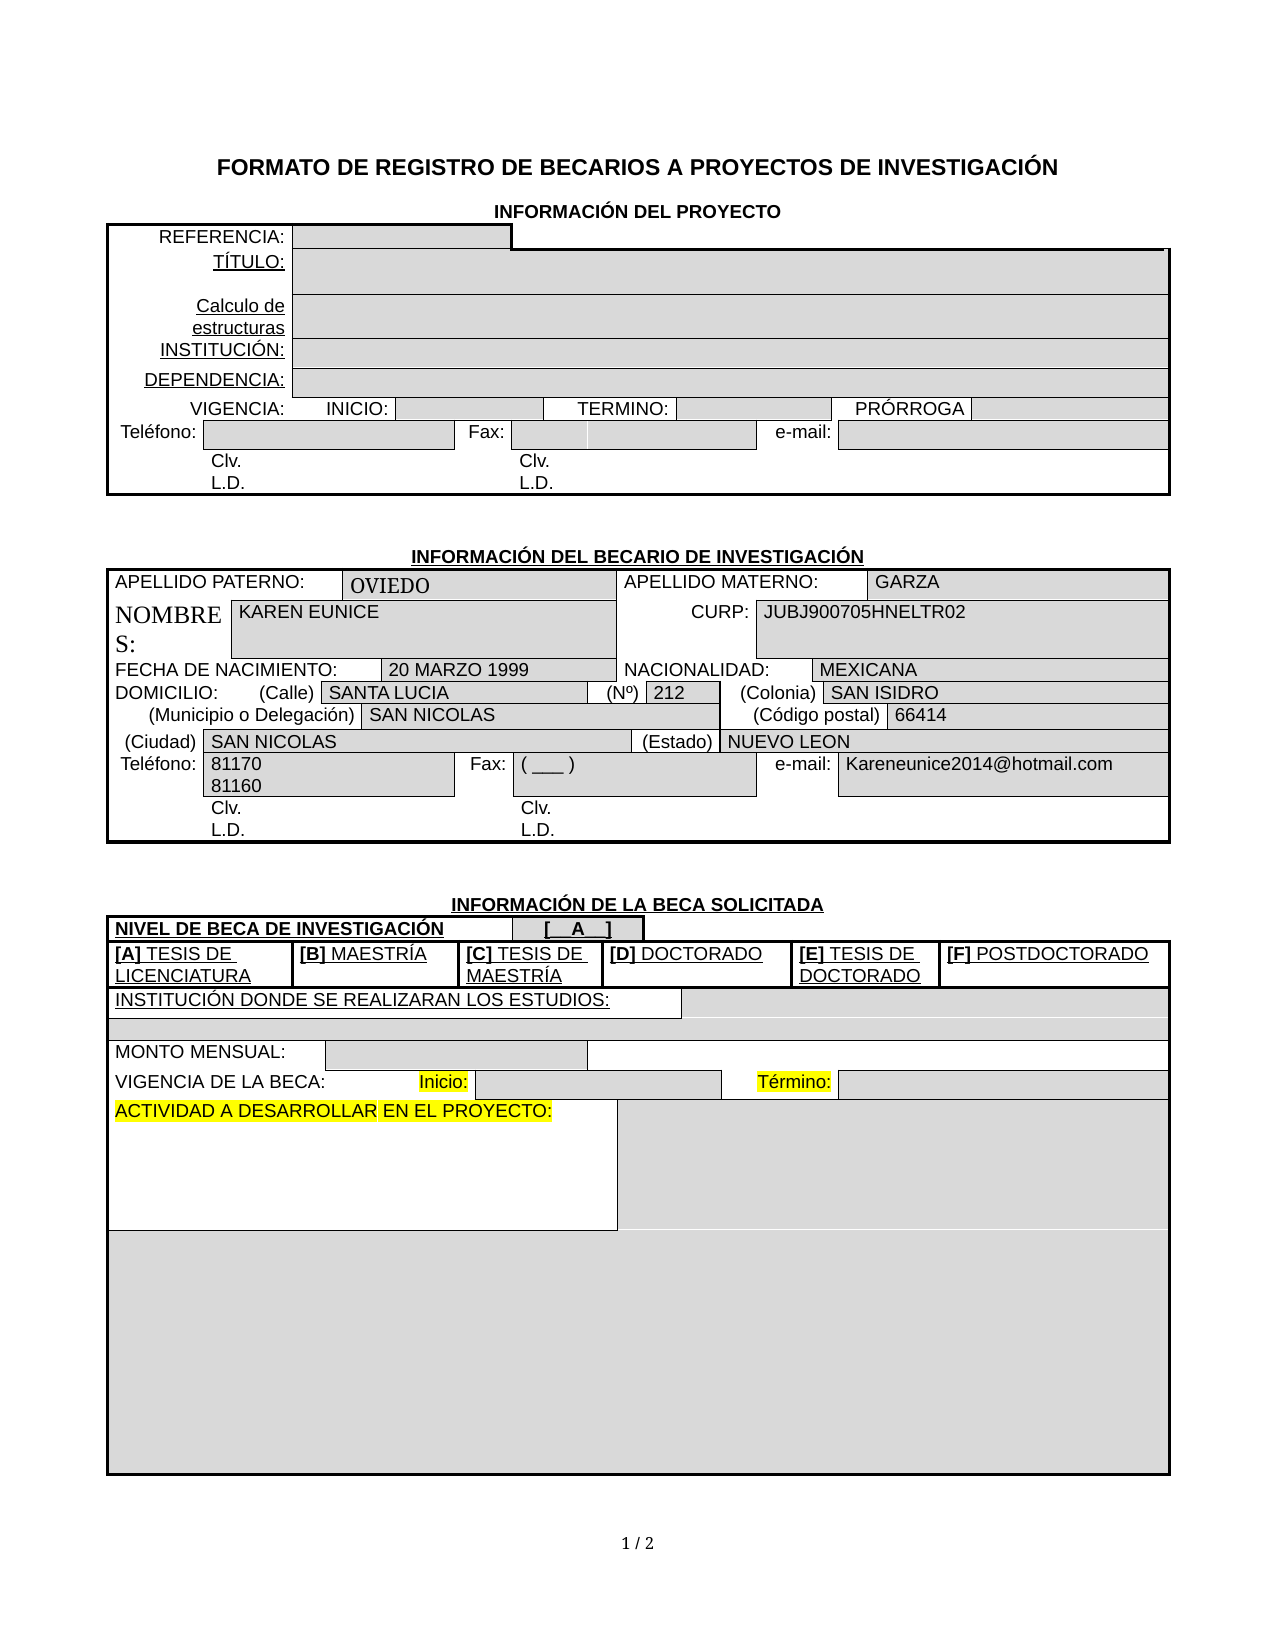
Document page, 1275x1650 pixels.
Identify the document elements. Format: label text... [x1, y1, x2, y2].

table_cell [293, 249, 1168, 294]
text INFORMACIÓN DEL BECARIO DE INVESTIGACIÓN [118, 546, 1157, 568]
text INFORMACIÓN DE LA BECA SOLICITADA [118, 893, 1157, 915]
table_cell Calculo de estructuras [109, 294, 292, 338]
table_cell e-mail: [757, 753, 838, 796]
table_header [__A__] [513, 918, 642, 940]
table_cell INSTITUCIÓN: [109, 338, 292, 367]
table_cell [682, 989, 1168, 1017]
table_cell DOMICILIO: [109, 681, 247, 703]
table_cell TERMINO: [544, 398, 676, 419]
table_header [293, 226, 510, 248]
table_cell 20 MARZO 1999 [382, 659, 616, 681]
table_cell 66414 [888, 704, 1168, 729]
table_cell 8117081160 [204, 753, 277, 796]
table_header REFERENCIA: [109, 226, 292, 248]
table_cell [109, 1311, 1168, 1392]
table_cell [293, 295, 1168, 338]
table_cell SAN NICOLAS [362, 704, 719, 729]
text FORMATO DE REGISTRO DE BECARIOS A PROYECTOS DE INVESTIGACIÓN [118, 153, 1157, 180]
table_cell [C] TESIS DE MAESTRÍA [460, 943, 601, 986]
table_cell [476, 1071, 721, 1099]
table_cell [677, 398, 831, 419]
table_cell [454, 796, 513, 840]
table_header APELLIDO MATERNO: [617, 571, 867, 599]
table_header [645, 915, 1163, 940]
table_cell [756, 796, 812, 840]
table_cell TÍTULO: [109, 248, 292, 294]
table_cell [109, 449, 203, 493]
table_cell [109, 1392, 1168, 1473]
table_cell Término: [722, 1070, 838, 1099]
table_cell Clv. L.D. [513, 797, 587, 840]
table_cell FECHA DE NACIMIENTO: [109, 658, 381, 681]
table_header [513, 223, 1163, 248]
table_cell [204, 421, 277, 449]
table_cell MEXICANA [813, 659, 1168, 681]
table_cell [F] POSTDOCTORADO [941, 943, 1168, 986]
table_cell Clv. L.D. [204, 797, 277, 840]
table_cell [839, 421, 1168, 449]
table_cell Kareneunice2014@hotmail.com [839, 753, 1168, 796]
list INFORMACIÓN DEL PROYECTO [118, 201, 1157, 223]
table_cell [293, 339, 1168, 367]
table_cell [277, 450, 454, 493]
table_cell Clv. L.D. [204, 450, 277, 493]
table_cell VIGENCIA: [109, 397, 292, 419]
table_cell SANTA LUCIA [322, 682, 587, 703]
table_cell [396, 398, 543, 419]
table_cell Inicio: [383, 1071, 475, 1099]
table_cell [455, 449, 512, 493]
table_cell Fax: [455, 753, 513, 796]
table_header NIVEL DE BECA DE INVESTIGACIÓN [109, 918, 512, 940]
table_cell [812, 796, 838, 840]
table_cell SAN ISIDRO [824, 682, 1168, 703]
table_cell NOMBRES: [109, 600, 231, 658]
table_cell [588, 421, 756, 449]
table_header OVIEDO [343, 571, 616, 599]
table_cell [838, 797, 1168, 840]
table_cell (Municipio o Delegación) [109, 703, 361, 729]
table_cell [109, 1018, 1168, 1040]
table_cell [512, 421, 587, 449]
table_cell [E] TESIS DE DOCTORADO [793, 943, 938, 986]
table_cell [587, 753, 756, 796]
table_cell INSTITUCIÓN DONDE SE REALIZARAN LOS ESTUDIOS: [109, 989, 681, 1017]
table_cell VIGENCIA DE LA BECA: [109, 1070, 383, 1099]
table_header APELLIDO PATERNO: [109, 571, 342, 599]
table_cell (Calle) [248, 681, 321, 703]
table_cell [588, 1041, 1168, 1069]
table_cell [109, 1230, 1168, 1311]
table_header [1164, 915, 1170, 940]
table_cell INICIO: [292, 398, 395, 419]
table_cell [293, 369, 1168, 397]
table_cell (Nº) [588, 681, 646, 703]
table_header [1164, 223, 1170, 248]
table_cell 212 [647, 682, 719, 703]
table_cell [277, 421, 454, 449]
table_cell [618, 1100, 1168, 1229]
table_cell [B] MAESTRÍA [294, 943, 457, 986]
table_cell JUBJ900705HNELTR02 [757, 601, 1168, 658]
table_cell [972, 398, 1168, 419]
table_cell [588, 450, 757, 493]
table_cell Clv. L.D. [512, 450, 587, 493]
table_cell MONTO MENSUAL: [109, 1041, 325, 1069]
table_cell NACIONALIDAD: [617, 658, 812, 681]
table_cell ACTIVIDAD A DESARROLLAR EN EL PROYECTO: [109, 1099, 617, 1229]
table_cell [839, 450, 1168, 493]
table_cell (Código postal) [721, 703, 887, 729]
table_cell SAN NICOLAS [204, 730, 631, 752]
table_cell CURP: [617, 600, 756, 658]
table_cell PRÓRROGA [832, 398, 971, 419]
table_cell (Estado) [632, 730, 719, 752]
table_cell [757, 449, 838, 493]
table_cell [109, 796, 203, 840]
table_cell ( ___ ) [514, 753, 587, 796]
table_cell DEPENDENCIA: [109, 368, 292, 397]
table_cell [326, 1041, 587, 1069]
table_cell Teléfono: [109, 420, 203, 449]
table_cell Fax: [455, 421, 511, 449]
table_cell (Colonia) [721, 681, 823, 703]
table_header GARZA [868, 571, 1168, 599]
table_cell e-mail: [757, 420, 838, 449]
table_cell [A] TESIS DE LICENCIATURA [109, 943, 291, 986]
table_cell KAREN EUNICE [232, 601, 616, 658]
table_cell (Ciudad) [109, 729, 203, 752]
table_cell [277, 753, 454, 796]
table_cell [D] DOCTORADO [604, 943, 790, 986]
table_cell [587, 797, 756, 840]
table_cell NUEVO LEON [721, 730, 1168, 752]
table_cell [839, 1071, 1168, 1099]
table_cell Teléfono: [109, 752, 203, 796]
table_cell [277, 797, 454, 840]
